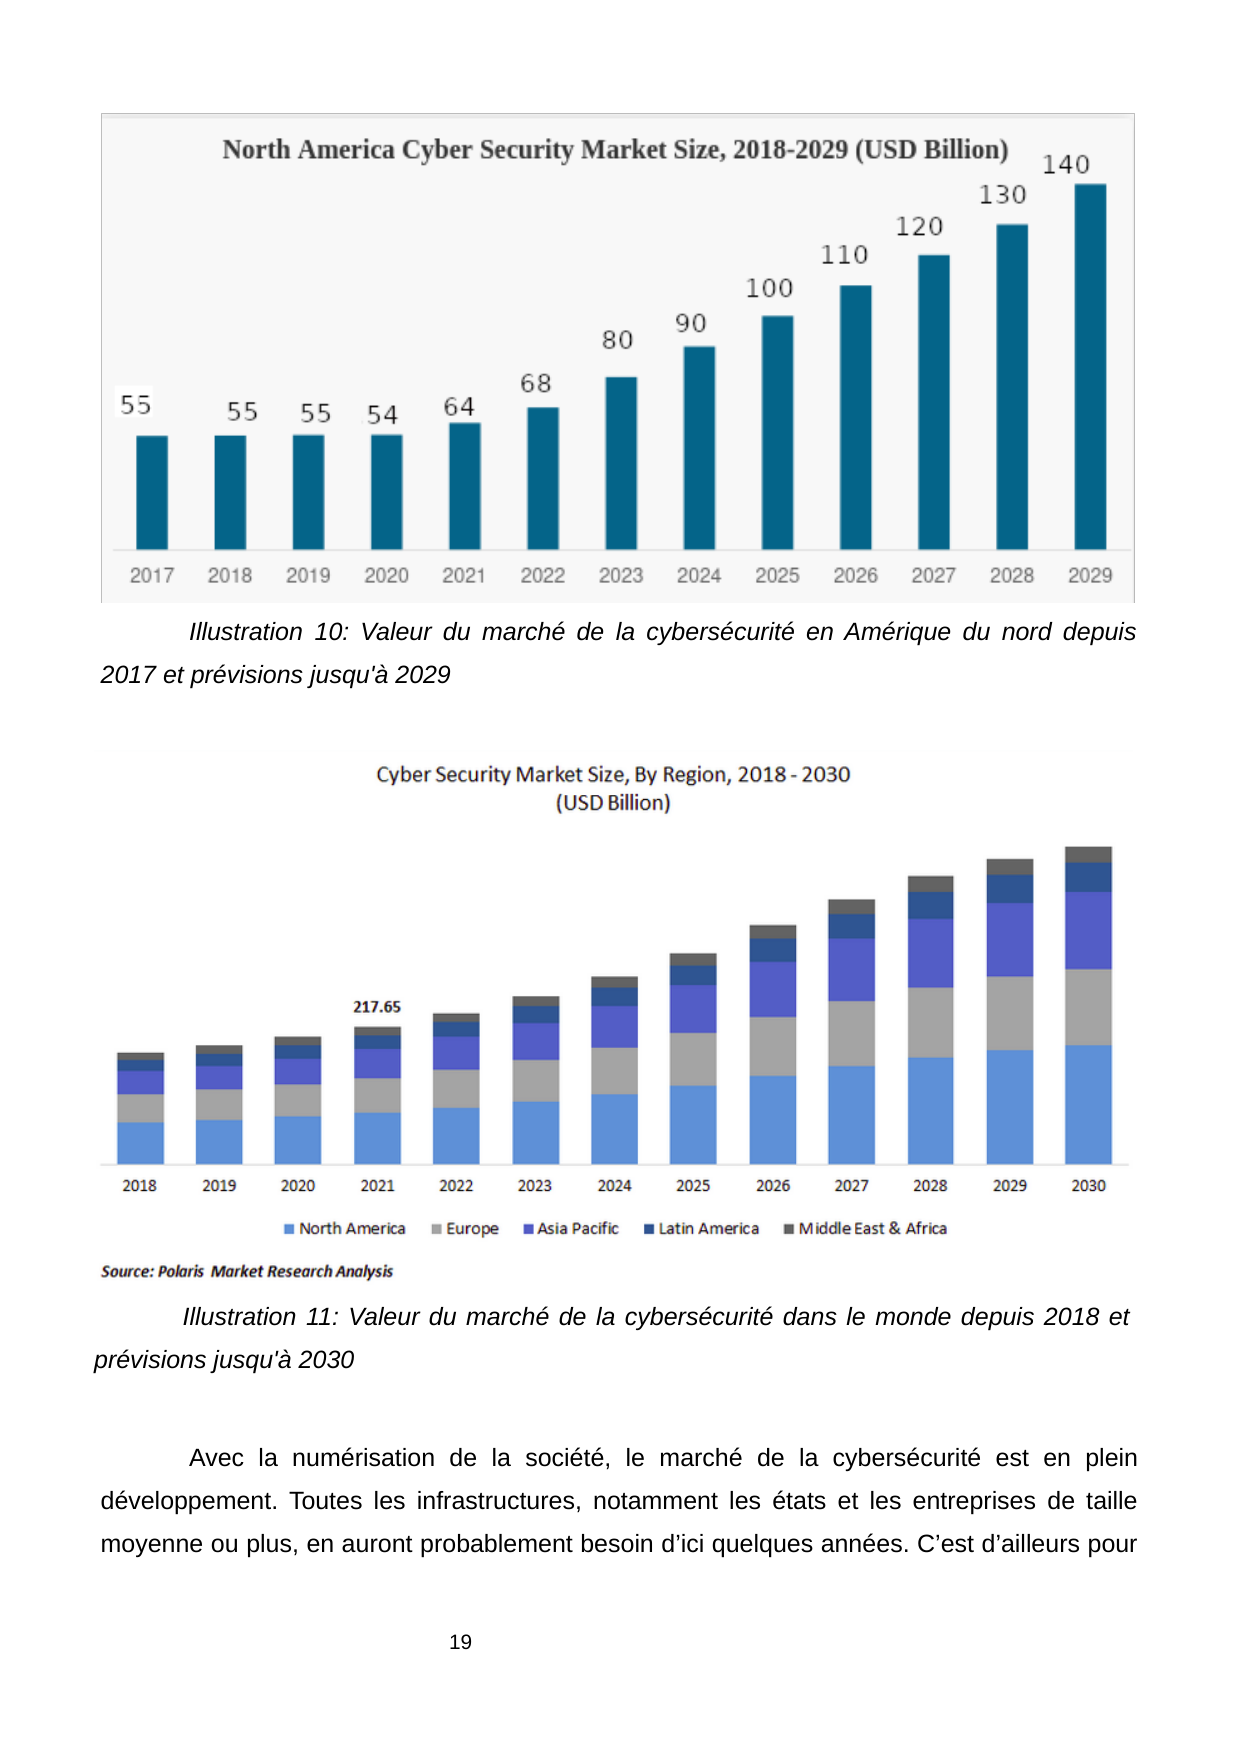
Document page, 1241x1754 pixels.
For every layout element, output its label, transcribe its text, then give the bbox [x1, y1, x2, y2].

text Illustration 11: Valeur du marché de la cybersécurité dans le monde depuis 2018 et prévisions jusqu'à 2030 [94, 1288, 1133, 1373]
picture [93, 750, 1134, 1288]
text Avec la numérisation de la société, le marché de la cybersécurité est en plein développement. Toutes les infrastructures, notamment les états et les entreprises de taille moyenne ou plus, en auront probablement besoin d’ici quelques années. C’est d’ailleurs pour [100, 1443, 1140, 1558]
picture [100, 112, 1140, 603]
text Illustration 10: Valeur du marché de la cybersécurité en Amérique du nord depuis 2017 et prévisions jusqu'à 2029 [100, 603, 1140, 689]
